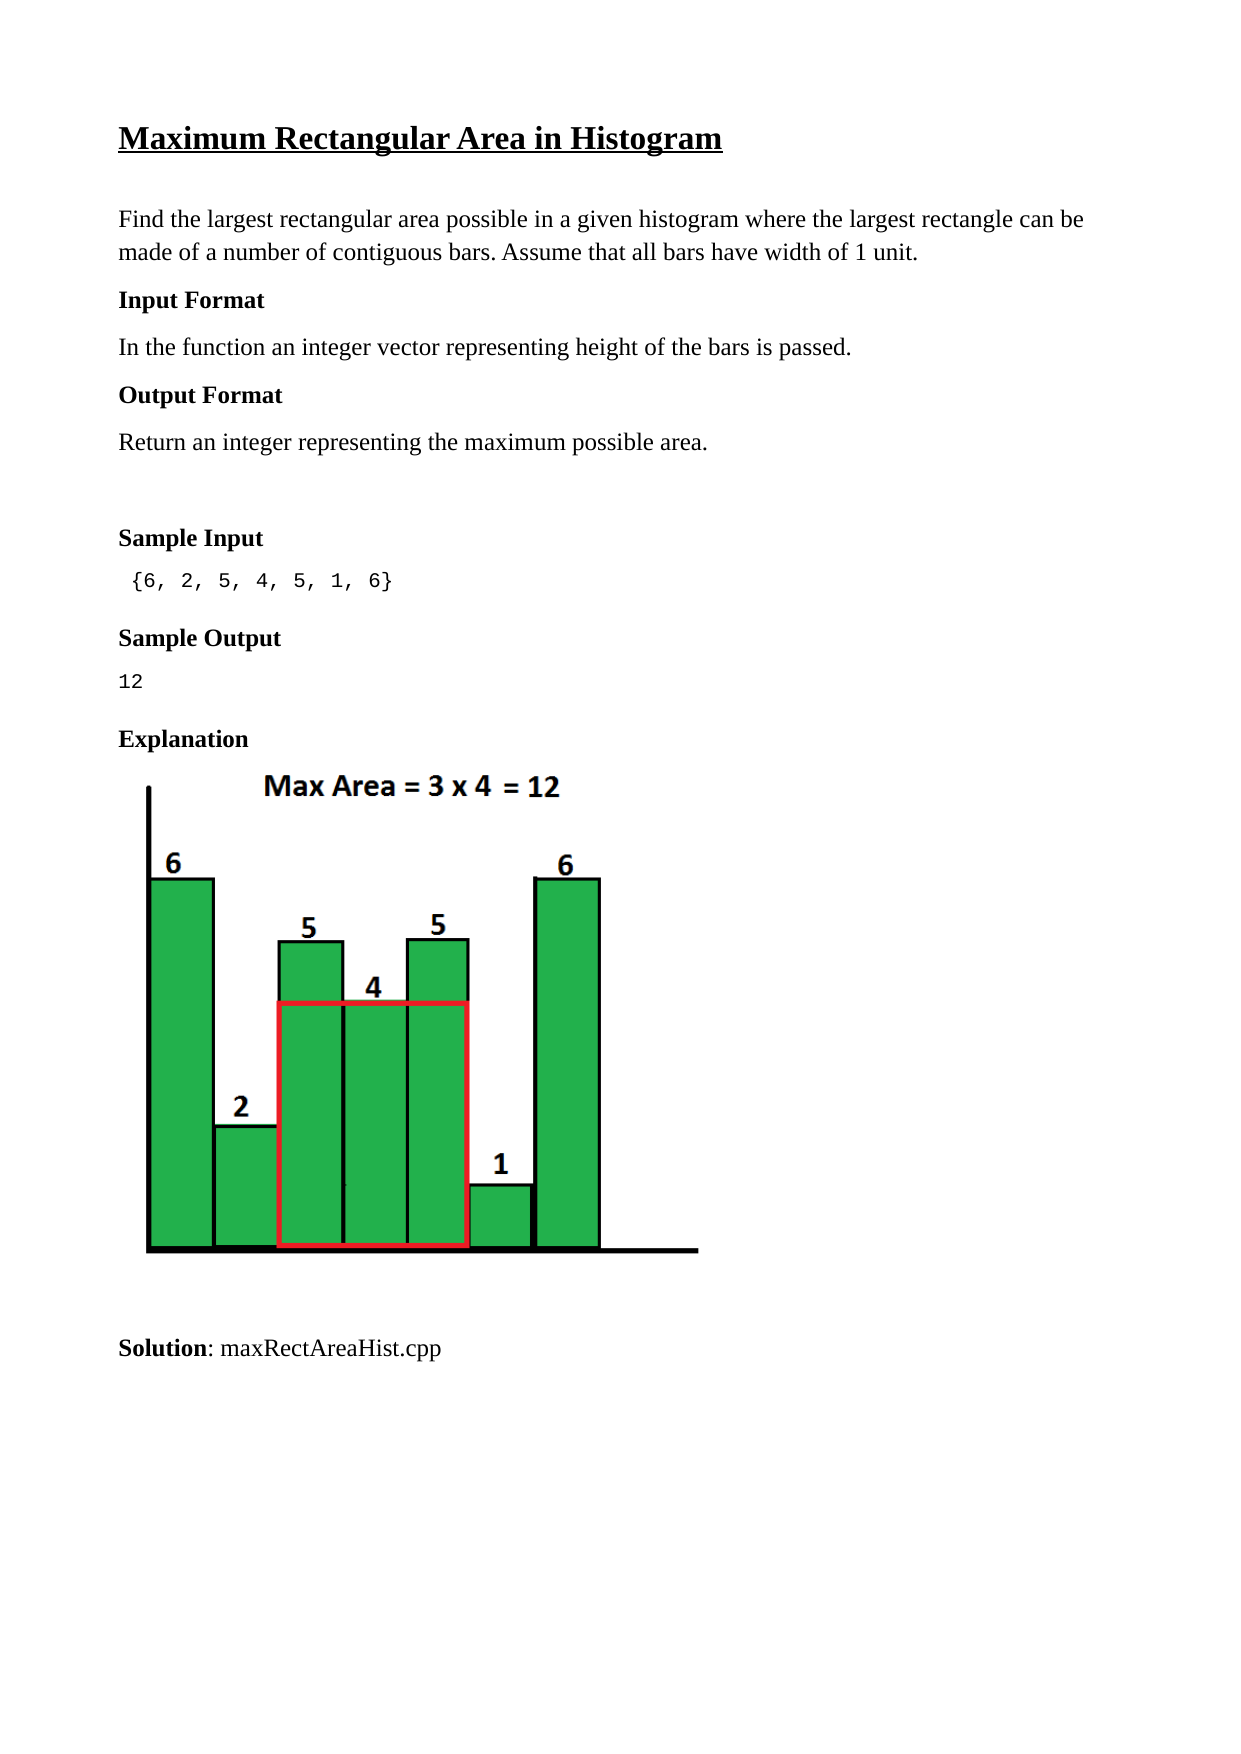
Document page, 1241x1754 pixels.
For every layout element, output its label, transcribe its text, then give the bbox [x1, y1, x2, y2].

text Maximum Rectangular Area in Histogram [118, 118, 1122, 156]
text Explanation [118, 724, 1122, 753]
text Sample Input [118, 523, 1122, 551]
text Input Format [118, 285, 1122, 313]
text In the function an integer vector representing height of the bars is passed. [118, 332, 1122, 361]
text Find the largest rectangular area possible in a given histogram where the largest rectangle can be made of a number of contiguous bars. Assume that all bars have width of 1 unit. [118, 204, 1122, 266]
text 12 [118, 671, 1122, 695]
text Solution: maxRectAreaHist.cpp [118, 1333, 1122, 1362]
picture [118, 771, 699, 1315]
text Return an integer representing the maximum possible area. [118, 427, 1122, 456]
text Sample Output [118, 623, 1122, 652]
text Output Format [118, 380, 1122, 409]
text {6, 2, 5, 4, 5, 1, 6} [118, 570, 1122, 594]
